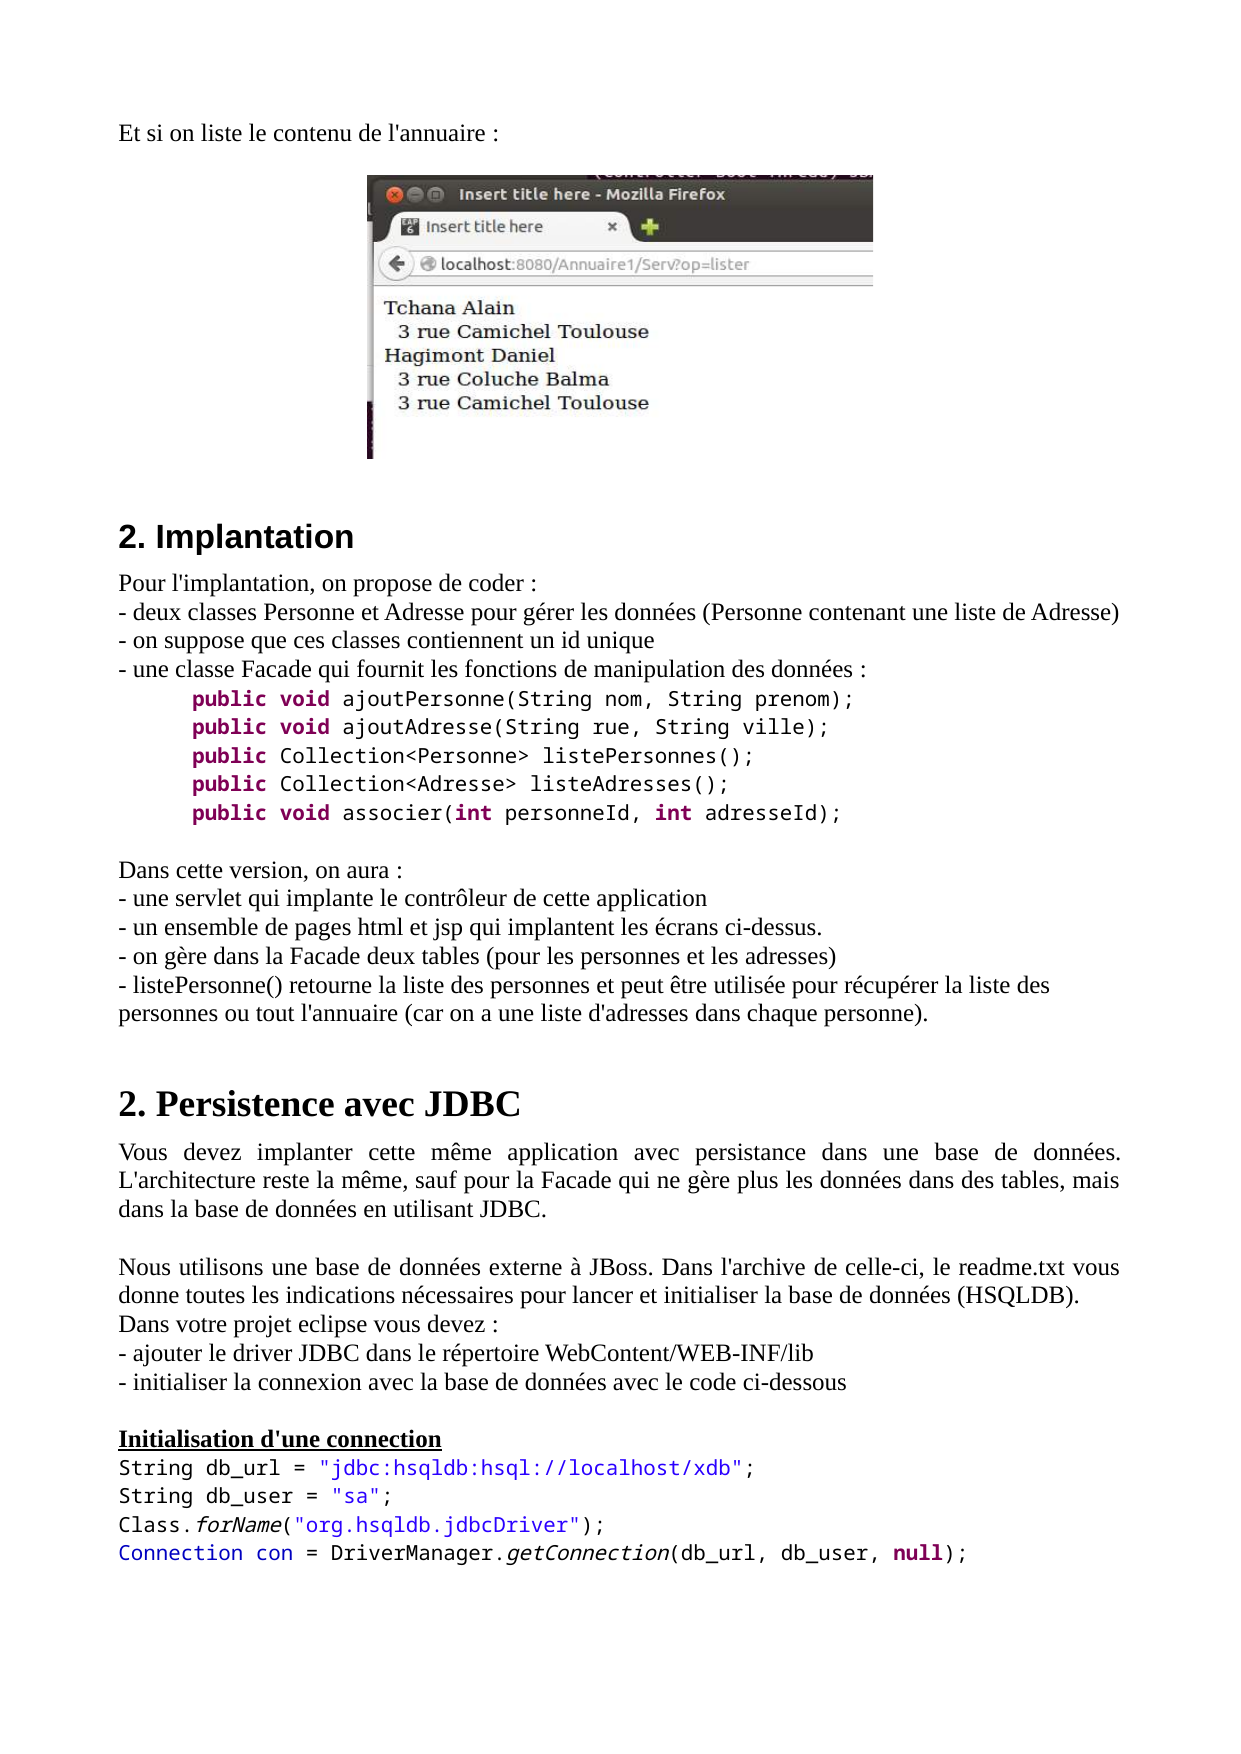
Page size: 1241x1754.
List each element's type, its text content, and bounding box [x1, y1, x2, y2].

picture [367, 175, 874, 459]
text - une classe Facade qui fournit les fonctions de manipulation des données : [118, 654, 1122, 683]
subtitle 2. Implantation [118, 517, 1122, 556]
text Nous utilisons une base de données externe à JBoss. Dans l'archive de celle-ci, le readme.txt vous donne toutes les indications nécessaires pour lancer et initialiser la base de données (HSQLDB). [118, 1252, 1122, 1309]
text Dans votre projet eclipse vous devez : [118, 1309, 1122, 1338]
text String db_url = "jdbc:hsqldb:hsql://localhost/xdb"; [118, 1453, 1122, 1481]
text Pour l'implantation, on propose de coder : [118, 568, 1122, 597]
text - on suppose que ces classes contiennent un id unique [118, 626, 1122, 654]
text Et si on liste le contenu de l'annuaire : [118, 118, 1122, 147]
text public void ajoutPersonne(String nom, String prenom); [118, 683, 1122, 712]
text - initialiser la connexion avec la base de données avec le code ci-dessous [118, 1367, 1122, 1395]
subtitle 2. Persistence avec JDBC [118, 1081, 1122, 1124]
text public void associer(int personneId, int adresseId); [118, 798, 1122, 826]
text Vous devez implanter cette même application avec persistance dans une base de données. L'architecture reste la même, sauf pour la Facade qui ne gère plus les données dans des tables, mais dans la base de données en utilisant JDBC. [118, 1137, 1122, 1223]
text public Collection<Personne> listePersonnes(); [118, 741, 1122, 769]
text Class.forName("org.hsqldb.jdbcDriver"); [118, 1510, 1122, 1538]
text String db_user = "sa"; [118, 1481, 1122, 1510]
text - une servlet qui implante le contrôleur de cette application [118, 883, 1122, 912]
text Initialisation d'une connection [118, 1424, 1122, 1453]
text - on gère dans la Facade deux tables (pour les personnes et les adresses) [118, 941, 1122, 970]
text public void ajoutAdresse(String rue, String ville); [118, 712, 1122, 741]
text - deux classes Personne et Adresse pour gérer les données (Personne contenant une liste de Adresse) [118, 597, 1122, 626]
text Dans cette version, on aura : [118, 855, 1122, 883]
text public Collection<Adresse> listeAdresses(); [118, 769, 1122, 798]
text Connection con = DriverManager.getConnection(db_url, db_user, null); [118, 1538, 1122, 1567]
text - ajouter le driver JDBC dans le répertoire WebContent/WEB-INF/lib [118, 1338, 1122, 1367]
text - un ensemble de pages html et jsp qui implantent les écrans ci-dessus. [118, 912, 1122, 941]
text - listePersonne() retourne la liste des personnes et peut être utilisée pour récupérer la liste des personnes ou tout l'annuaire (car on a une liste d'adresses dans chaque personne). [118, 970, 1122, 1027]
